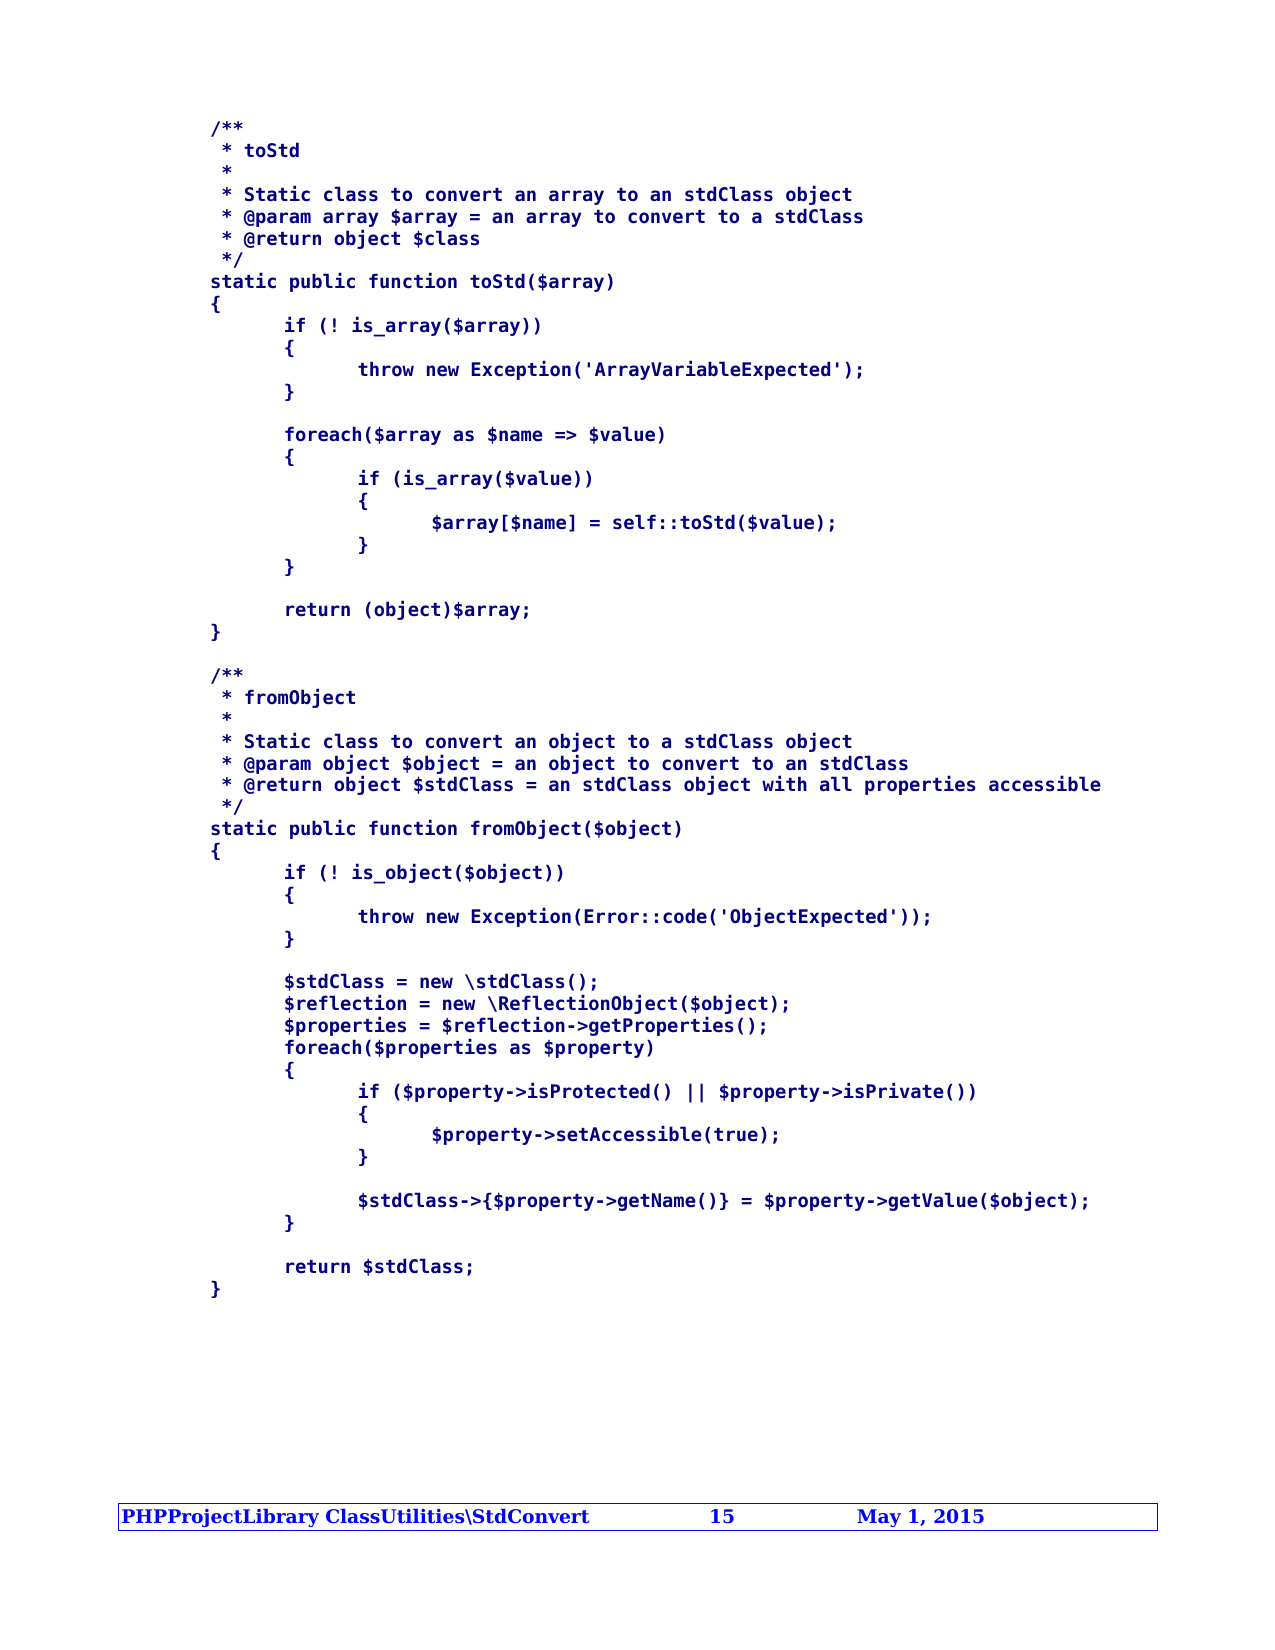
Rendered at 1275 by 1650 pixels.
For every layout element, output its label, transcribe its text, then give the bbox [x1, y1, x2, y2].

list } [136, 621, 1157, 643]
list * fromObject [136, 687, 1157, 709]
list return (object)$array; [136, 599, 1157, 621]
list foreach($properties as $property) [136, 1037, 1157, 1059]
list { [136, 293, 1157, 315]
list static public function fromObject($object) [136, 818, 1157, 840]
list * Static class to convert an object to a stdClass object [136, 731, 1157, 752]
list } [136, 556, 1157, 577]
list /** [136, 118, 1157, 140]
list $stdClass->{$property->getName()} = $property->getValue($object); [136, 1190, 1157, 1212]
list * [136, 162, 1157, 184]
list { [136, 446, 1157, 468]
list * [136, 709, 1157, 731]
list { [136, 884, 1157, 906]
list $stdClass = new \stdClass(); [136, 971, 1157, 993]
list { [136, 840, 1157, 862]
list } [136, 381, 1157, 402]
list { [136, 490, 1157, 512]
list * @return object $stdClass = an stdClass object with all properties accessible [136, 774, 1157, 796]
list if ($property->isProtected() || $property->isPrivate()) [136, 1081, 1157, 1102]
list * toStd [136, 140, 1157, 162]
list $property->setAccessible(true); [136, 1124, 1157, 1146]
list if (! is_object($object)) [136, 862, 1157, 884]
list { [136, 337, 1157, 359]
list } [136, 1277, 1157, 1299]
list { [136, 1059, 1157, 1081]
list $reflection = new \ReflectionObject($object); [136, 993, 1157, 1015]
list */ [136, 249, 1157, 271]
list * @param array $array = an array to convert to a stdClass [136, 206, 1157, 227]
list * @param object $object = an object to convert to an stdClass [136, 752, 1157, 774]
list { [136, 1102, 1157, 1124]
list */ [136, 796, 1157, 818]
list throw new Exception(Error::code('ObjectExpected')); [136, 906, 1157, 927]
list if (is_array($value)) [136, 468, 1157, 490]
list $properties = $reflection->getProperties(); [136, 1015, 1157, 1037]
list } [136, 927, 1157, 949]
list } [136, 534, 1157, 556]
list foreach($array as $name => $value) [136, 424, 1157, 446]
list $array[$name] = self::toStd($value); [136, 512, 1157, 534]
list * @return object $class [136, 227, 1157, 249]
list static public function toStd($array) [136, 271, 1157, 293]
list * Static class to convert an array to an stdClass object [136, 184, 1157, 206]
list throw new Exception('ArrayVariableExpected'); [136, 359, 1157, 381]
list if (! is_array($array)) [136, 315, 1157, 337]
list } [136, 1146, 1157, 1168]
list /** [136, 665, 1157, 687]
list return $stdClass; [136, 1256, 1157, 1277]
list } [136, 1212, 1157, 1234]
